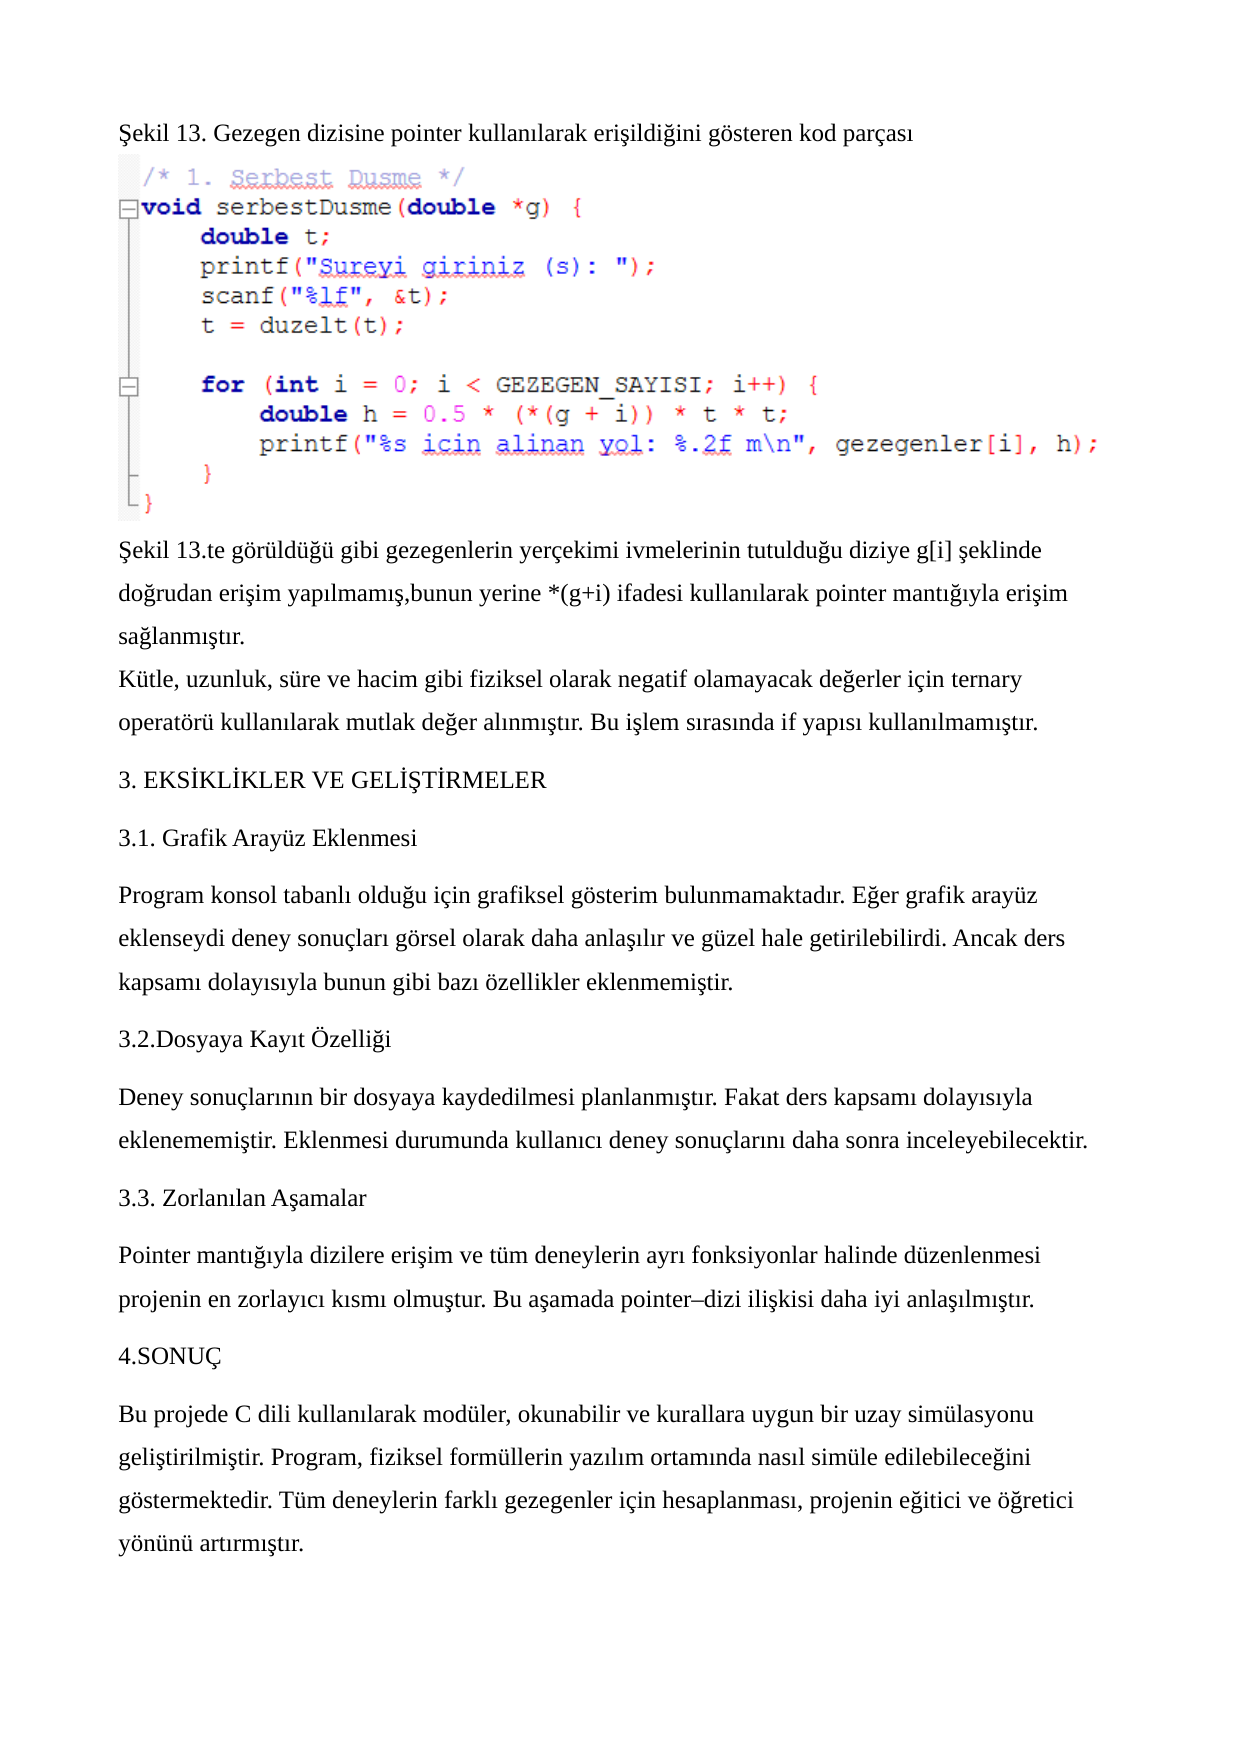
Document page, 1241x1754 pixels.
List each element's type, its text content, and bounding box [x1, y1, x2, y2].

text Şekil 13.te görüldüğü gibi gezegenlerin yerçekimi ivmelerinin tutulduğu diziye g[i] şeklinde doğrudan erişim yapılmamış,bunun yerine *(g+i) ifadesi kullanılarak pointer mantığıyla erişim sağlanmıştır. [118, 521, 1122, 650]
text 3.1. Grafik Arayüz Eklenmesi [118, 823, 1122, 851]
text Pointer mantığıyla dizilere erişim ve tüm deneylerin ayrı fonksiyonlar halinde düzenlenmesi projenin en zorlayıcı kısmı olmuştur. Bu aşamada pointer–dizi ilişkisi daha iyi anlaşılmıştır. [118, 1241, 1122, 1312]
text Şekil 13. Gezegen dizisine pointer kullanılarak erişildiğini gösteren kod parçası [118, 118, 1122, 147]
text 3.3. Zorlanılan Aşamalar [118, 1183, 1122, 1212]
text 3. EKSİKLİKLER VE GELİŞTİRMELER [118, 765, 1122, 794]
text 4.SONUÇ [118, 1341, 1122, 1370]
text Bu projede C dili kullanılarak modüler, okunabilir ve kurallara uygun bir uzay simülasyonu geliştirilmiştir. Program, fiziksel formüllerin yazılım ortamında nasıl simüle edilebileceğini göstermektedir. Tüm deneylerin farklı gezegenler için hesaplanması, projenin eğitici ve öğretici yönünü artırmıştır. [118, 1399, 1122, 1557]
text Kütle, uzunluk, süre ve hacim gibi fiziksel olarak negatif olamayacak değerler için ternary operatörü kullanılarak mutlak değer alınmıştır. Bu işlem sırasında if yapısı kullanılmamıştır. [118, 664, 1122, 736]
text Deney sonuçlarının bir dosyaya kaydedilmesi planlanmıştır. Fakat ders kapsamı dolayısıyla eklenememiştir. Eklenmesi durumunda kullanıcı deney sonuçlarını daha sonra inceleyebilecektir. [118, 1082, 1122, 1154]
picture [118, 154, 1123, 521]
text Program konsol tabanlı olduğu için grafiksel gösterim bulunmamaktadır. Eğer grafik arayüz eklenseydi deney sonuçları görsel olarak daha anlaşılır ve güzel hale getirilebilirdi. Ancak ders kapsamı dolayısıyla bunun gibi bazı özellikler eklenmemiştir. [118, 880, 1122, 995]
text 3.2.Dosyaya Kayıt Özelliği [118, 1024, 1122, 1053]
